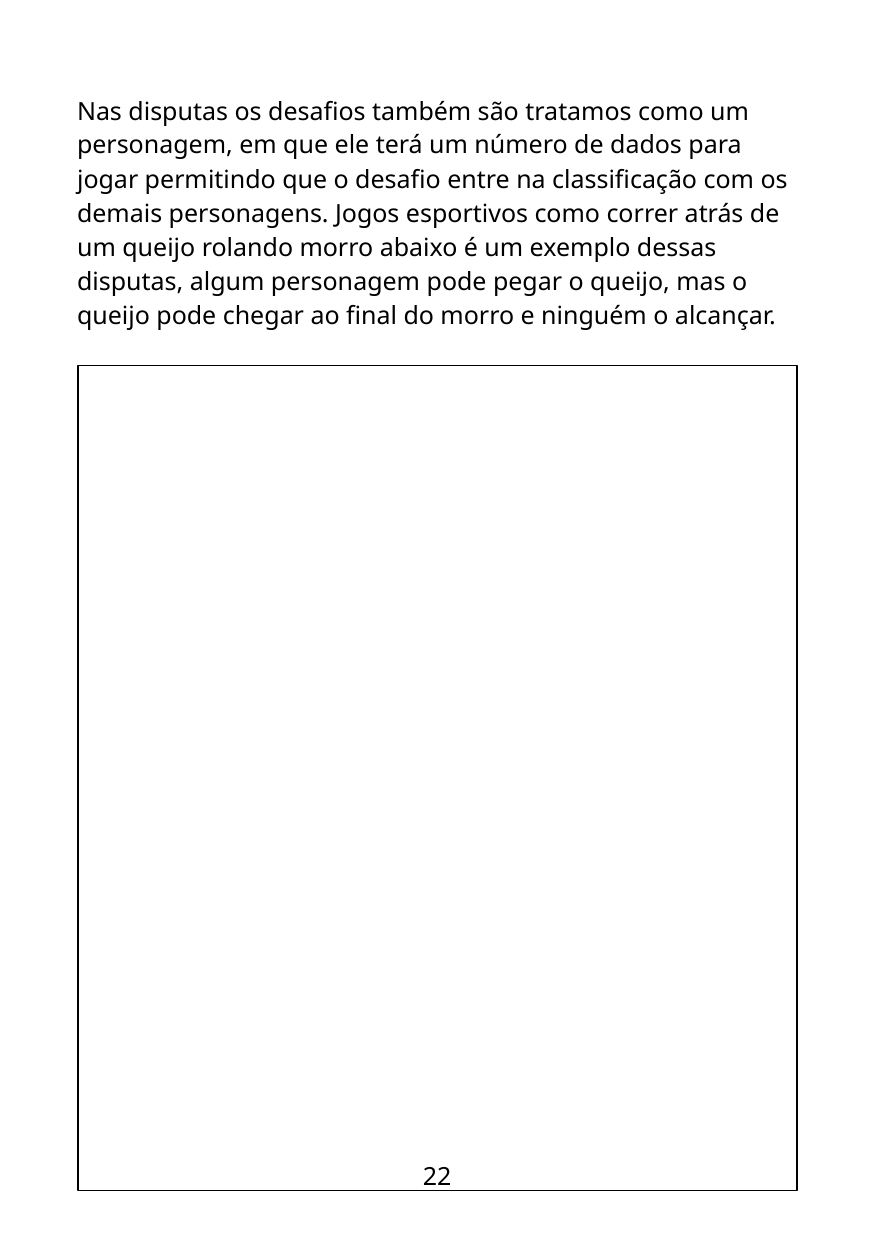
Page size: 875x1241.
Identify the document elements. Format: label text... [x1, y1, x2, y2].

text Nas disputas os desafios também são tratamos como um personagem, em que ele terá um número de dados para jogar permitindo que o desafio entre na classificação com os demais personagens. Jogos esportivos como correr atrás de um queijo rolando morro abaixo é um exemplo dessas disputas, algum personagem pode pegar o queijo, mas o queijo pode chegar ao final do morro e ninguém o alcançar. [77, 93, 797, 332]
